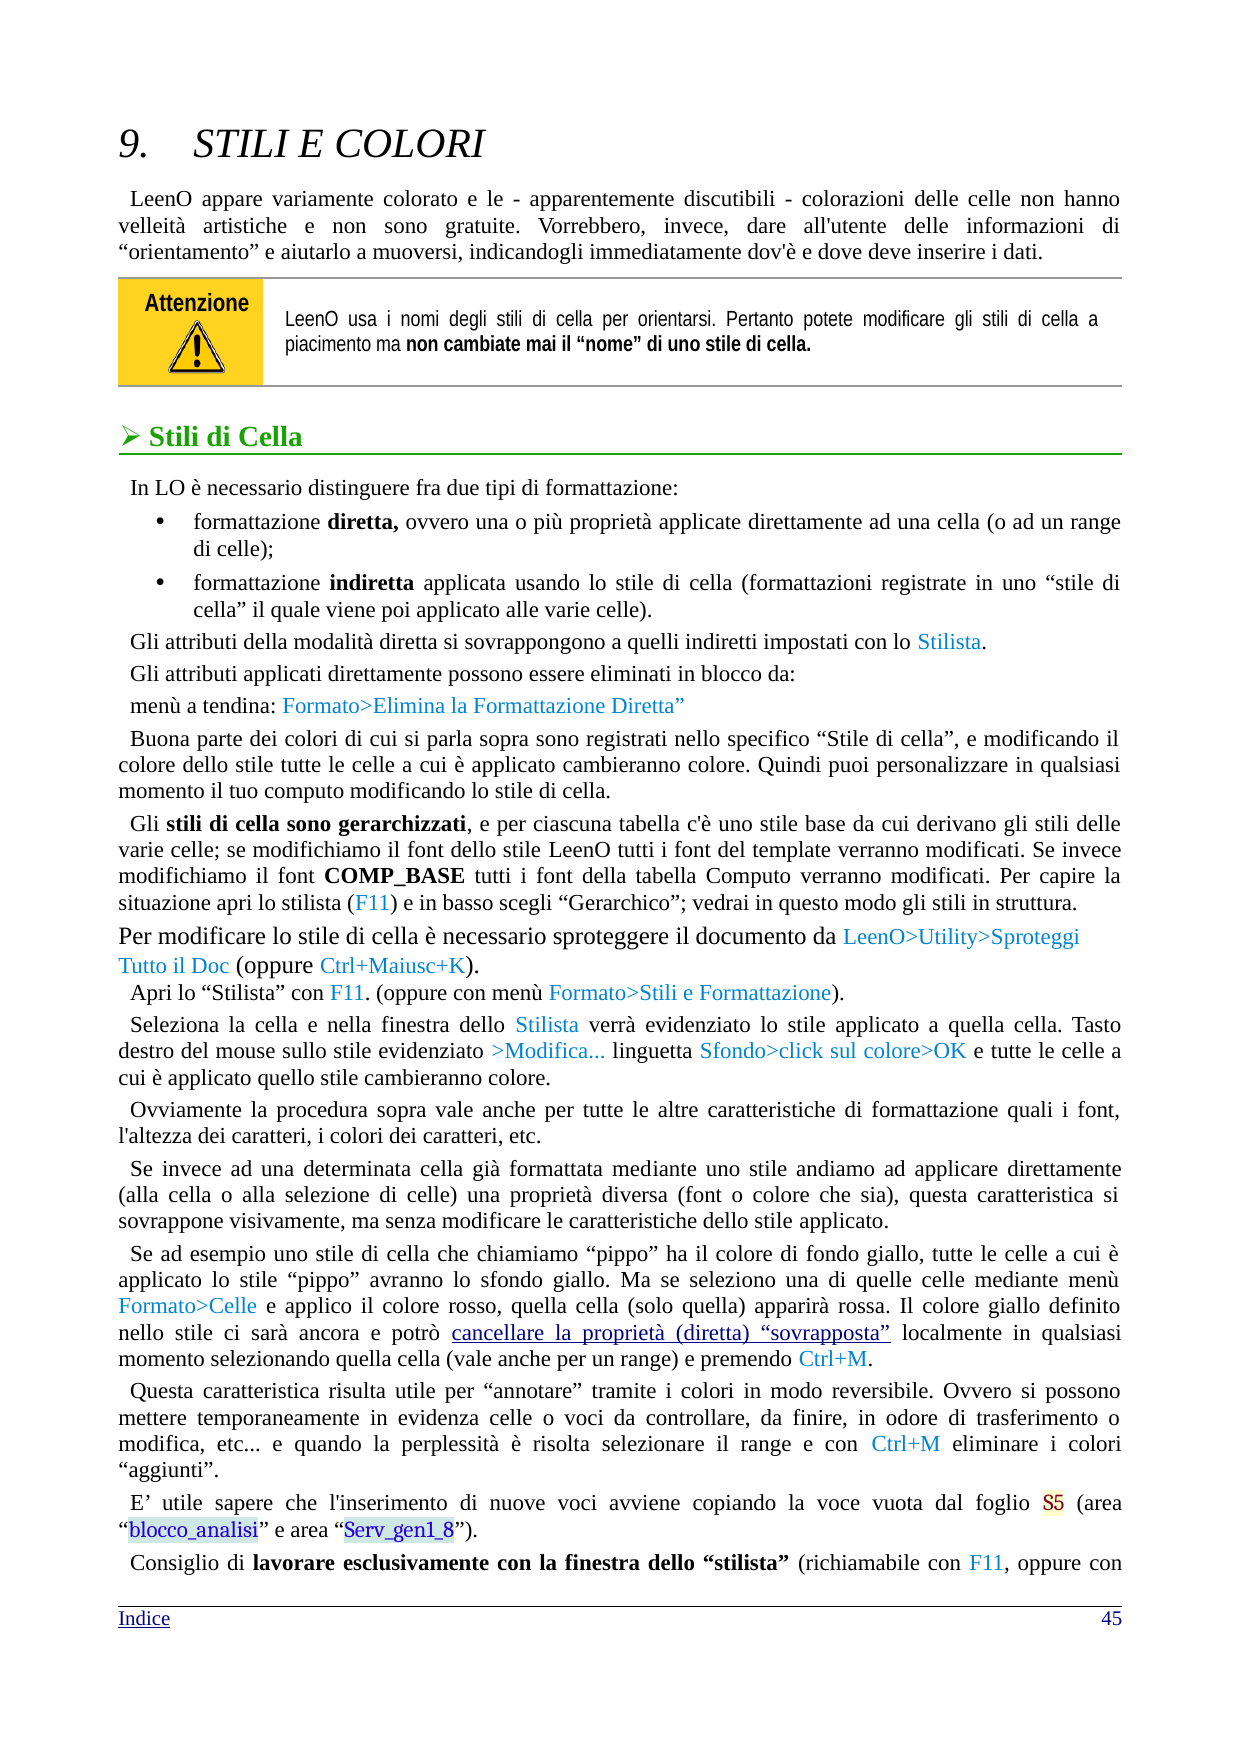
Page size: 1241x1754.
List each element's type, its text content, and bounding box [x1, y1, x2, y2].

text Gli attributi applicati direttamente possono essere eliminati in blocco da: [118, 660, 1122, 687]
subtitle STILI E COLORI [118, 118, 1122, 166]
subtitle Stili di Cella [119, 419, 1122, 453]
text Consiglio di lavorare esclusivamente con la finestra dello “stilista” (richiamabile con F11, oppure con [118, 1549, 1122, 1575]
text Gli stili di cella sono gerarchizzati, e per ciascuna tabella c'è uno stile base da cui derivano gli stili delle varie celle; se modifichiamo il font dello stile LeenO tutti i font del template verranno modificati. Se invece modifichiamo il font COMP_BASE tutti i font della tabella Computo verranno modificati. Per capire la situazione apri lo stilista (F11) e in basso scegli “Gerarchico”; vedrai in questo modo gli stili in struttura. [118, 810, 1122, 915]
text Seleziona la cella e nella finestra dello Stilista verrà evidenziato lo stile applicato a quella cella. Tasto destro del mouse sullo stile evidenziato >Modifica... linguetta Sfondo>click sul colore>OK e tutte le celle a cui è applicato quello stile cambieranno colore. [118, 1011, 1122, 1090]
text Gli attributi della modalità diretta si sovrappongono a quelli indiretti impostati con lo Stilista. [118, 628, 1122, 654]
table_header LeenO usa i nomi degli stili di cella per orientarsi. Pertanto potete modificare gli stili di cella a piacimento ma non cambiate mai il “nome” di uno stile di cella. [264, 279, 1122, 385]
text LeenO appare variamente colorato e le - apparentemente discutibili - colorazioni delle celle non hanno velleità artistiche e non sono gratuite. Vorrebbero, invece, dare all'utente delle informazioni di “orientamento” e aiutarlo a muoversi, indicandogli immediatamente dov'è e dove deve inserire i dati. [118, 186, 1122, 264]
picture [164, 316, 229, 377]
text Buona parte dei colori di cui si parla sopra sono registrati nello specifico “Stile di cella”, e modificando il colore dello stile tutte le celle a cui è applicato cambieranno colore. Quindi puoi personalizzare in qualsiasi momento il tuo computo modificando lo stile di cella. [118, 725, 1122, 804]
list formattazione indiretta applicata usando lo stile di cella (formattazioni registrate in uno “stile di cella” il quale viene poi applicato alle varie celle). [156, 567, 1122, 622]
text menù a tendina: Formato>Elimina la Formattazione Diretta” [118, 693, 1122, 719]
text Ovviamente la procedura sopra vale anche per tutte le altre caratteristiche di formattazione quali i font, l'altezza dei caratteri, i colori dei caratteri, etc. [118, 1096, 1122, 1149]
text In LO è necessario distinguere fra due tipi di formattazione: [118, 474, 1122, 500]
text Apri lo “Stilista” con F11. (oppure con menù Formato>Stili e Formattazione). [118, 979, 1122, 1005]
text Se invece ad una determinata cella già formattata mediante uno stile andiamo ad applicare direttamente (alla cella o alla selezione di celle) una proprietà diversa (font o colore che sia), questa caratteristica si sovrappone visivamente, ma senza modificare le caratteristiche dello stile applicato. [118, 1155, 1122, 1234]
table_header Attenzione [118, 279, 263, 385]
text E’ utile sapere che l'inserimento di nuove voci avviene copiando la voce vuota dal foglio S5 (area “blocco_analisi” e area “Serv_gen1_8”). [118, 1489, 1122, 1543]
text Per modificare lo stile di cella è necessario sproteggere il documento da LeenO>Utility>Sproteggi Tutto il Doc (oppure Ctrl+Maiusc+K). [118, 921, 1122, 979]
list formattazione diretta, ovvero una o più proprietà applicate direttamente ad una cella (o ad un range di celle); [156, 506, 1122, 561]
text Questa caratteristica risulta utile per “annotare” tramite i colori in modo reversibile. Ovvero si possono mettere temporaneamente in evidenza celle o voci da controllare, da finire, in odore di trasferimento o modifica, etc... e quando la perplessità è risolta selezionare il range e con Ctrl+M eliminare i colori “aggiunti”. [118, 1377, 1122, 1483]
text Se ad esempio uno stile di cella che chiamiamo “pippo” ha il colore di fondo giallo, tutte le celle a cui è applicato lo stile “pippo” avranno lo sfondo giallo. Ma se seleziono una di quelle celle mediante menù Formato>Celle e applico il colore rosso, quella cella (solo quella) apparirà rossa. Il colore giallo definito nello stile ci sarà ancora e potrò cancellare la proprietà (diretta) “sovrapposta” localmente in qualsiasi momento selezionando quella cella (vale anche per un range) e premendo Ctrl+M. [118, 1240, 1122, 1371]
